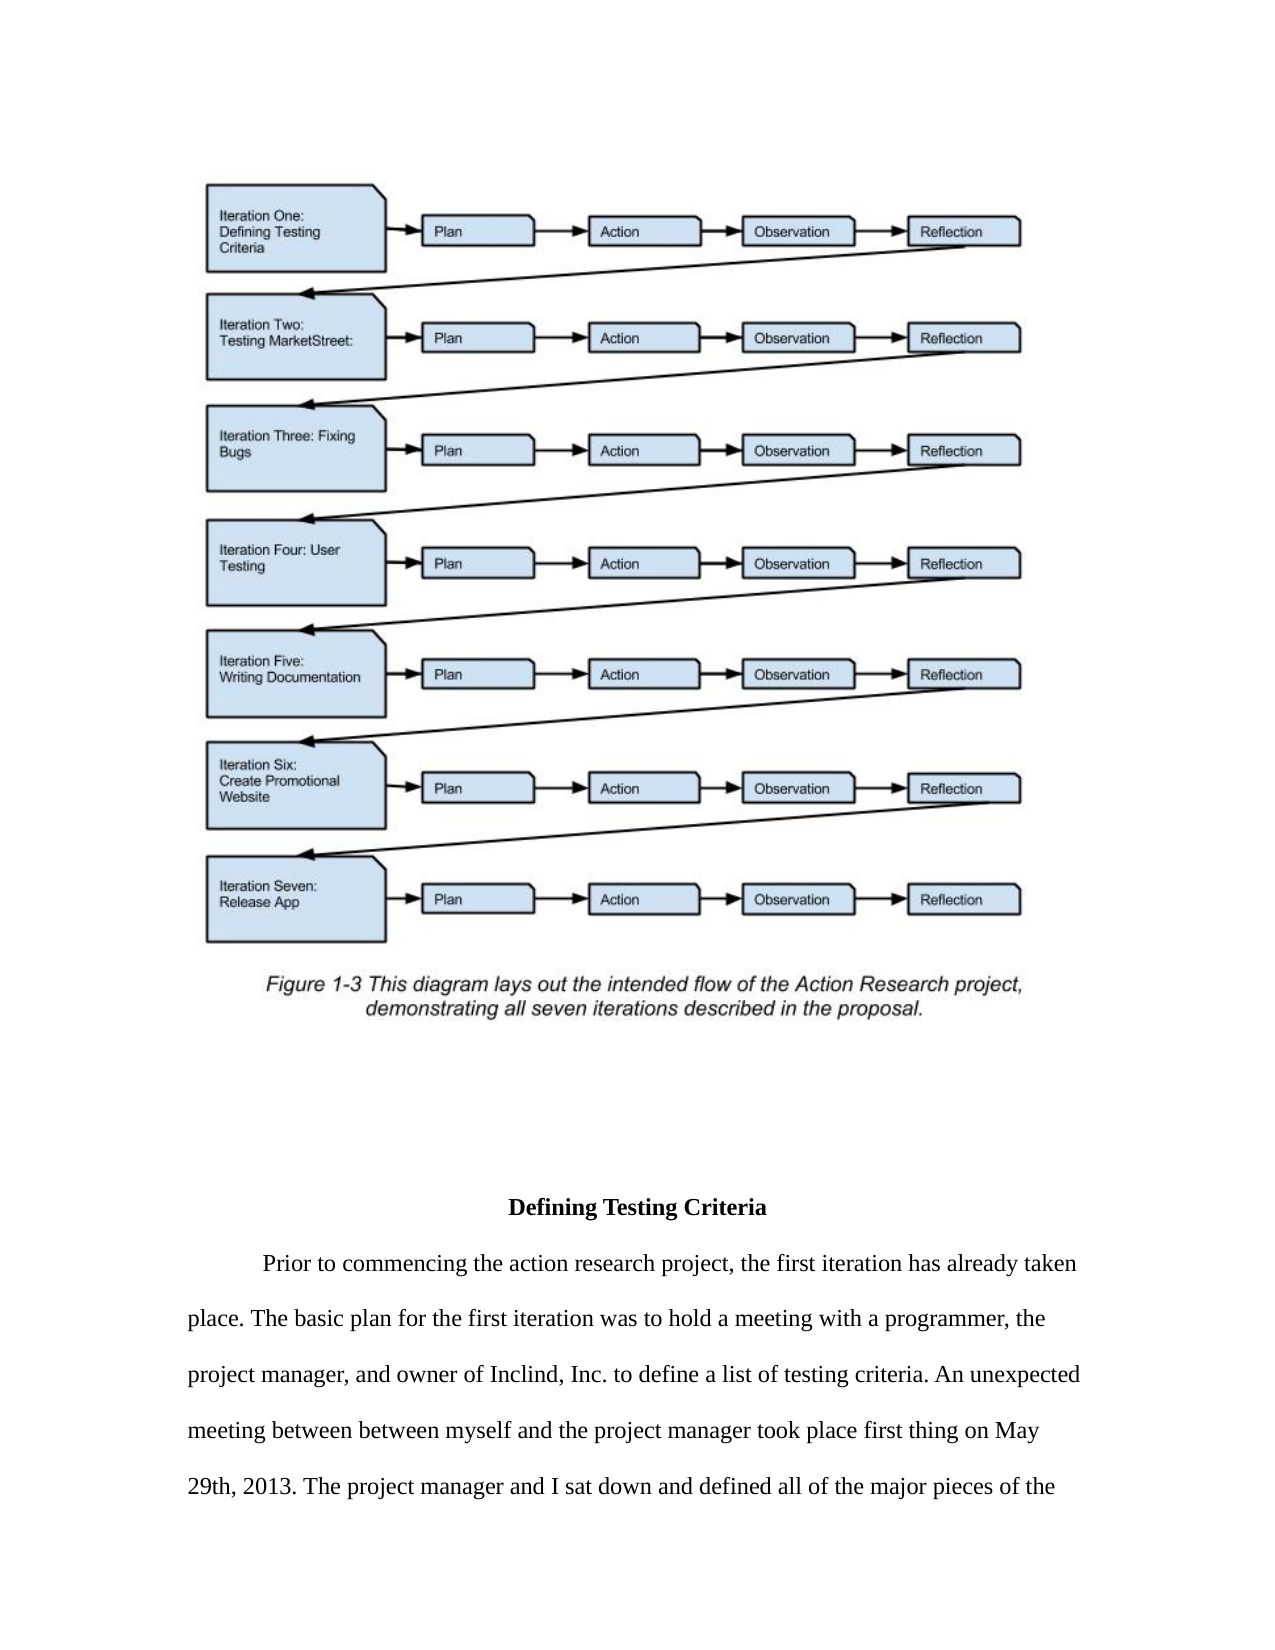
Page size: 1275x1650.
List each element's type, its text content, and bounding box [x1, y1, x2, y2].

text Prior to commencing the action research project, the first iteration has already taken place. The basic plan for the first iteration was to hold a meeting with a programmer, the project manager, and owner of Inclind, Inc. to define a list of testing criteria. An unexpected meeting between between myself and the project manager took place first thing on May 29th, 2013. The project manager and I sat down and defined all of the major pieces of the [187, 1248, 1087, 1499]
picture [187, 150, 1088, 1049]
text Defining Testing Criteria [187, 1192, 1087, 1220]
